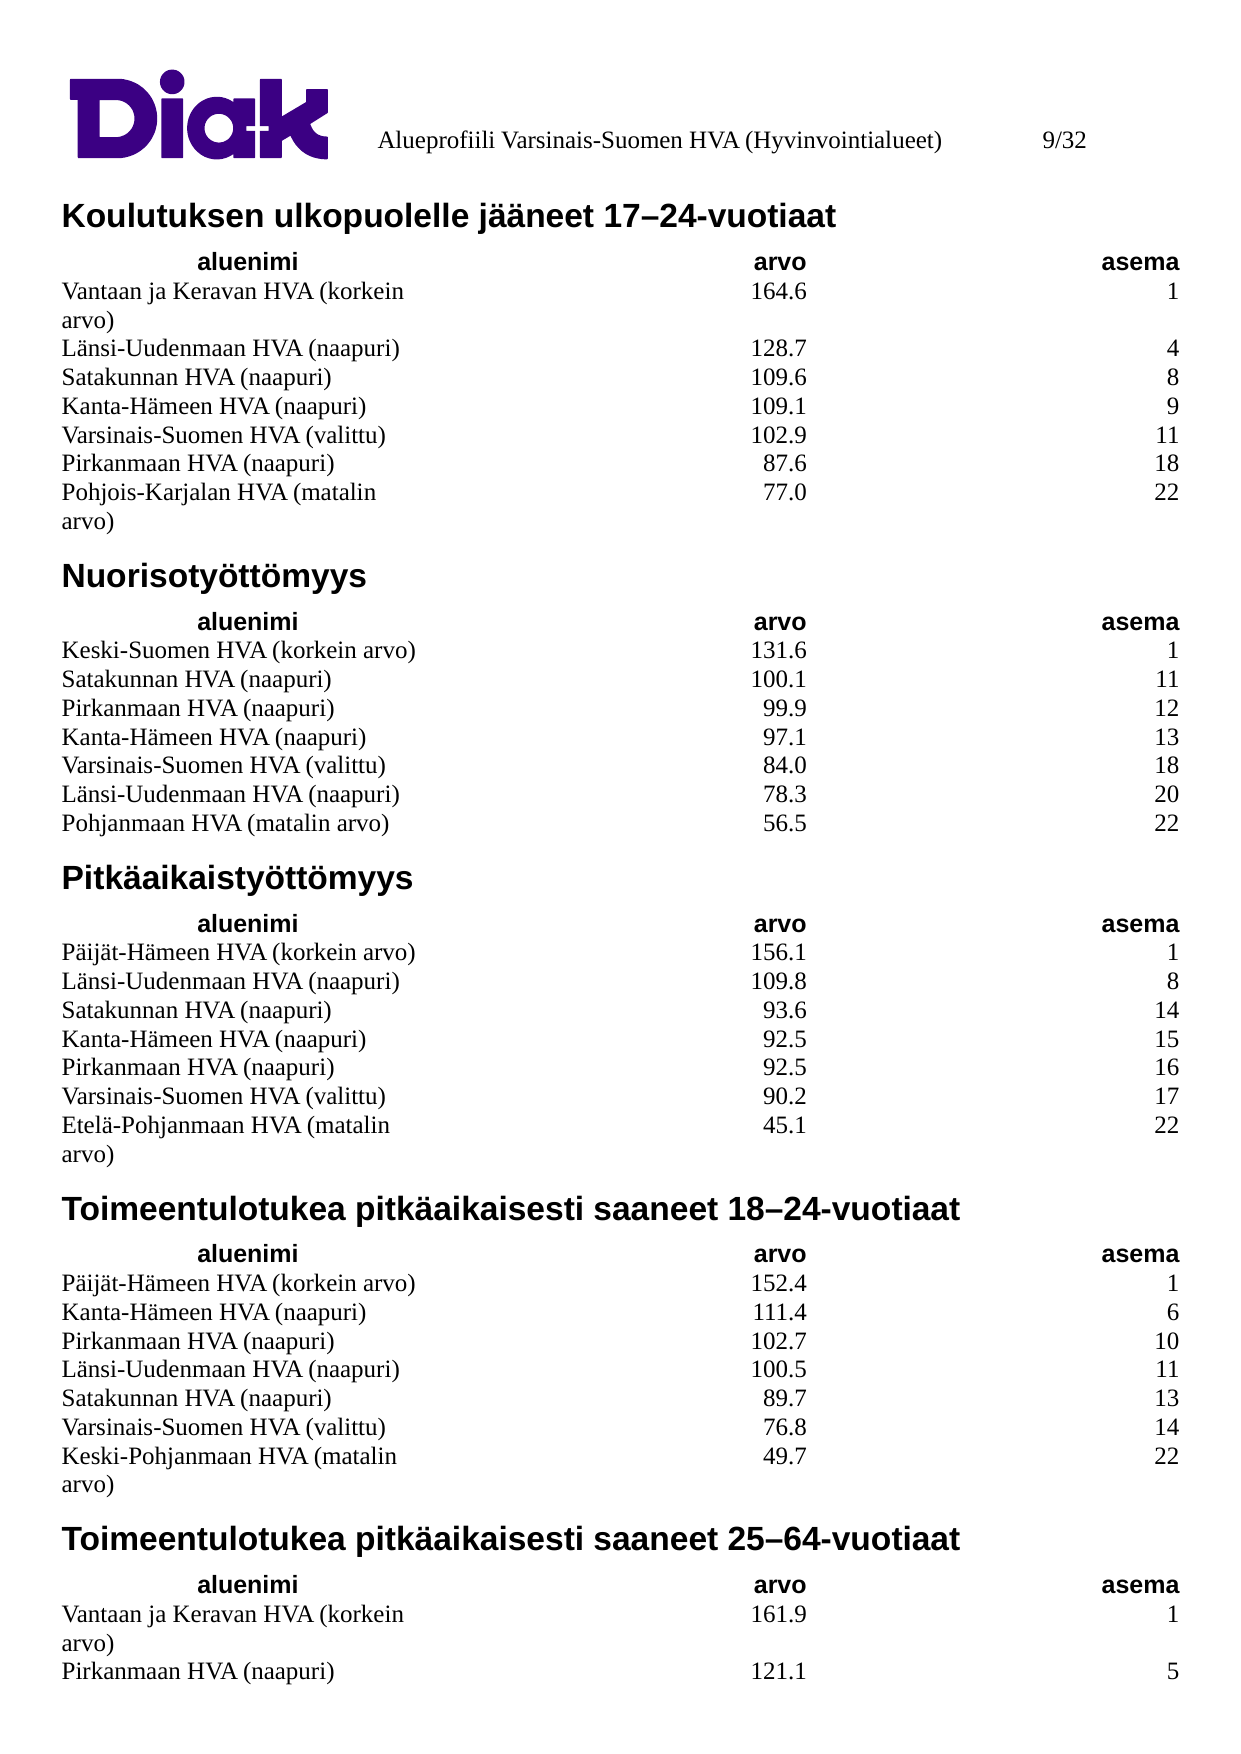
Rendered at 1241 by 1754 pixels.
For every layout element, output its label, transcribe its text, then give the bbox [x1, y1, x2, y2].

table_cell Länsi-Uudenmaan HVA (naapuri) [61, 779, 434, 808]
table_cell Länsi-Uudenmaan HVA (naapuri) [61, 966, 434, 995]
subtitle Toimeentulotukea pitkäaikaisesti saaneet 25–64-vuotiaat [61, 1519, 1179, 1558]
table_cell 109.8 [434, 966, 806, 995]
table_cell 156.1 [434, 938, 806, 966]
table_header aluenimi [61, 1570, 434, 1599]
table_cell 100.1 [434, 664, 806, 693]
table_cell Länsi-Uudenmaan HVA (naapuri) [61, 334, 434, 362]
table_header asema [806, 1240, 1179, 1268]
table_cell 1 [806, 636, 1179, 664]
table_cell 56.5 [434, 808, 806, 837]
table_cell 5 [806, 1656, 1179, 1685]
table_cell 17 [806, 1081, 1179, 1110]
table_header aluenimi [61, 909, 434, 937]
table_cell 6 [806, 1297, 1179, 1326]
table_cell 84.0 [434, 751, 806, 779]
table_cell 97.1 [434, 722, 806, 751]
table_header asema [806, 1570, 1179, 1599]
table_cell 45.1 [434, 1110, 806, 1167]
table_cell 12 [806, 693, 1179, 722]
table_cell 1 [806, 1268, 1179, 1297]
table_cell Vantaan ja Keravan HVA (korkein arvo) [61, 1599, 434, 1656]
table_cell Etelä-Pohjanmaan HVA (matalin arvo) [61, 1110, 434, 1167]
table_cell 22 [806, 1110, 1179, 1167]
table_cell Pohjois-Karjalan HVA (matalin arvo) [61, 477, 434, 535]
table_cell 102.9 [434, 420, 806, 448]
table_cell 22 [806, 1441, 1179, 1498]
table_cell 128.7 [434, 334, 806, 362]
table_cell Pirkanmaan HVA (naapuri) [61, 1053, 434, 1081]
table_cell Varsinais-Suomen HVA (valittu) [61, 420, 434, 448]
table_header arvo [434, 909, 806, 937]
table_cell Satakunnan HVA (naapuri) [61, 362, 434, 391]
table_cell Kanta-Hämeen HVA (naapuri) [61, 1297, 434, 1326]
table_cell 1 [806, 1599, 1179, 1656]
table_header asema [806, 909, 1179, 937]
table_header asema [806, 247, 1179, 276]
table_cell 109.1 [434, 391, 806, 420]
table_cell 164.6 [434, 276, 806, 333]
table_cell 87.6 [434, 449, 806, 477]
table_cell 99.9 [434, 693, 806, 722]
table_cell 22 [806, 808, 1179, 837]
table_cell 16 [806, 1053, 1179, 1081]
table_cell 92.5 [434, 1024, 806, 1052]
subtitle Koulutuksen ulkopuolelle jääneet 17–24-vuotiaat [61, 196, 1179, 235]
table_header aluenimi [61, 247, 434, 276]
table_cell 10 [806, 1326, 1179, 1354]
table_cell 15 [806, 1024, 1179, 1052]
table_cell 93.6 [434, 995, 806, 1024]
table_cell 131.6 [434, 636, 806, 664]
table_header asema [806, 607, 1179, 636]
table_cell Pirkanmaan HVA (naapuri) [61, 1326, 434, 1354]
table_header arvo [434, 607, 806, 636]
table_cell Länsi-Uudenmaan HVA (naapuri) [61, 1355, 434, 1383]
subtitle Nuorisotyöttömyys [61, 556, 1179, 594]
subtitle Pitkäaikaistyöttömyys [61, 858, 1179, 896]
table_header aluenimi [61, 1240, 434, 1268]
table_cell Vantaan ja Keravan HVA (korkein arvo) [61, 276, 434, 333]
table_cell 8 [806, 966, 1179, 995]
table_cell Satakunnan HVA (naapuri) [61, 664, 434, 693]
table_cell 11 [806, 420, 1179, 448]
table_cell 90.2 [434, 1081, 806, 1110]
table_cell Pirkanmaan HVA (naapuri) [61, 693, 434, 722]
table_cell 14 [806, 995, 1179, 1024]
table_cell 89.7 [434, 1383, 806, 1412]
table_cell 1 [806, 276, 1179, 333]
subtitle Toimeentulotukea pitkäaikaisesti saaneet 18–24-vuotiaat [61, 1188, 1179, 1227]
table_header arvo [434, 247, 806, 276]
table_cell 9 [806, 391, 1179, 420]
table_header arvo [434, 1570, 806, 1599]
table_cell 11 [806, 664, 1179, 693]
table_cell Päijät-Hämeen HVA (korkein arvo) [61, 1268, 434, 1297]
table_cell Satakunnan HVA (naapuri) [61, 1383, 434, 1412]
table_cell 111.4 [434, 1297, 806, 1326]
table_cell Keski-Suomen HVA (korkein arvo) [61, 636, 434, 664]
table_cell 20 [806, 779, 1179, 808]
table_cell 92.5 [434, 1053, 806, 1081]
table_cell Kanta-Hämeen HVA (naapuri) [61, 1024, 434, 1052]
table_cell Kanta-Hämeen HVA (naapuri) [61, 722, 434, 751]
table_cell 77.0 [434, 477, 806, 535]
table_cell Päijät-Hämeen HVA (korkein arvo) [61, 938, 434, 966]
table_cell 14 [806, 1412, 1179, 1441]
table_cell 22 [806, 477, 1179, 535]
table_cell 18 [806, 751, 1179, 779]
table_cell Kanta-Hämeen HVA (naapuri) [61, 391, 434, 420]
table_cell 109.6 [434, 362, 806, 391]
table_cell 4 [806, 334, 1179, 362]
table_cell Varsinais-Suomen HVA (valittu) [61, 1412, 434, 1441]
table_header arvo [434, 1240, 806, 1268]
table_cell 78.3 [434, 779, 806, 808]
table_header aluenimi [61, 607, 434, 636]
table_cell Pohjanmaan HVA (matalin arvo) [61, 808, 434, 837]
table_cell 11 [806, 1355, 1179, 1383]
table_cell 152.4 [434, 1268, 806, 1297]
table_cell 1 [806, 938, 1179, 966]
table_cell Pirkanmaan HVA (naapuri) [61, 1656, 434, 1685]
table_cell 121.1 [434, 1656, 806, 1685]
table_cell 100.5 [434, 1355, 806, 1383]
table_cell Pirkanmaan HVA (naapuri) [61, 449, 434, 477]
table_cell 161.9 [434, 1599, 806, 1656]
table_cell 18 [806, 449, 1179, 477]
table_cell Satakunnan HVA (naapuri) [61, 995, 434, 1024]
table_cell 49.7 [434, 1441, 806, 1498]
table_cell Varsinais-Suomen HVA (valittu) [61, 1081, 434, 1110]
table_cell 102.7 [434, 1326, 806, 1354]
table_cell 13 [806, 1383, 1179, 1412]
table_cell 13 [806, 722, 1179, 751]
table_cell Keski-Pohjanmaan HVA (matalin arvo) [61, 1441, 434, 1498]
table_cell 76.8 [434, 1412, 806, 1441]
table_cell 8 [806, 362, 1179, 391]
table_cell Varsinais-Suomen HVA (valittu) [61, 751, 434, 779]
